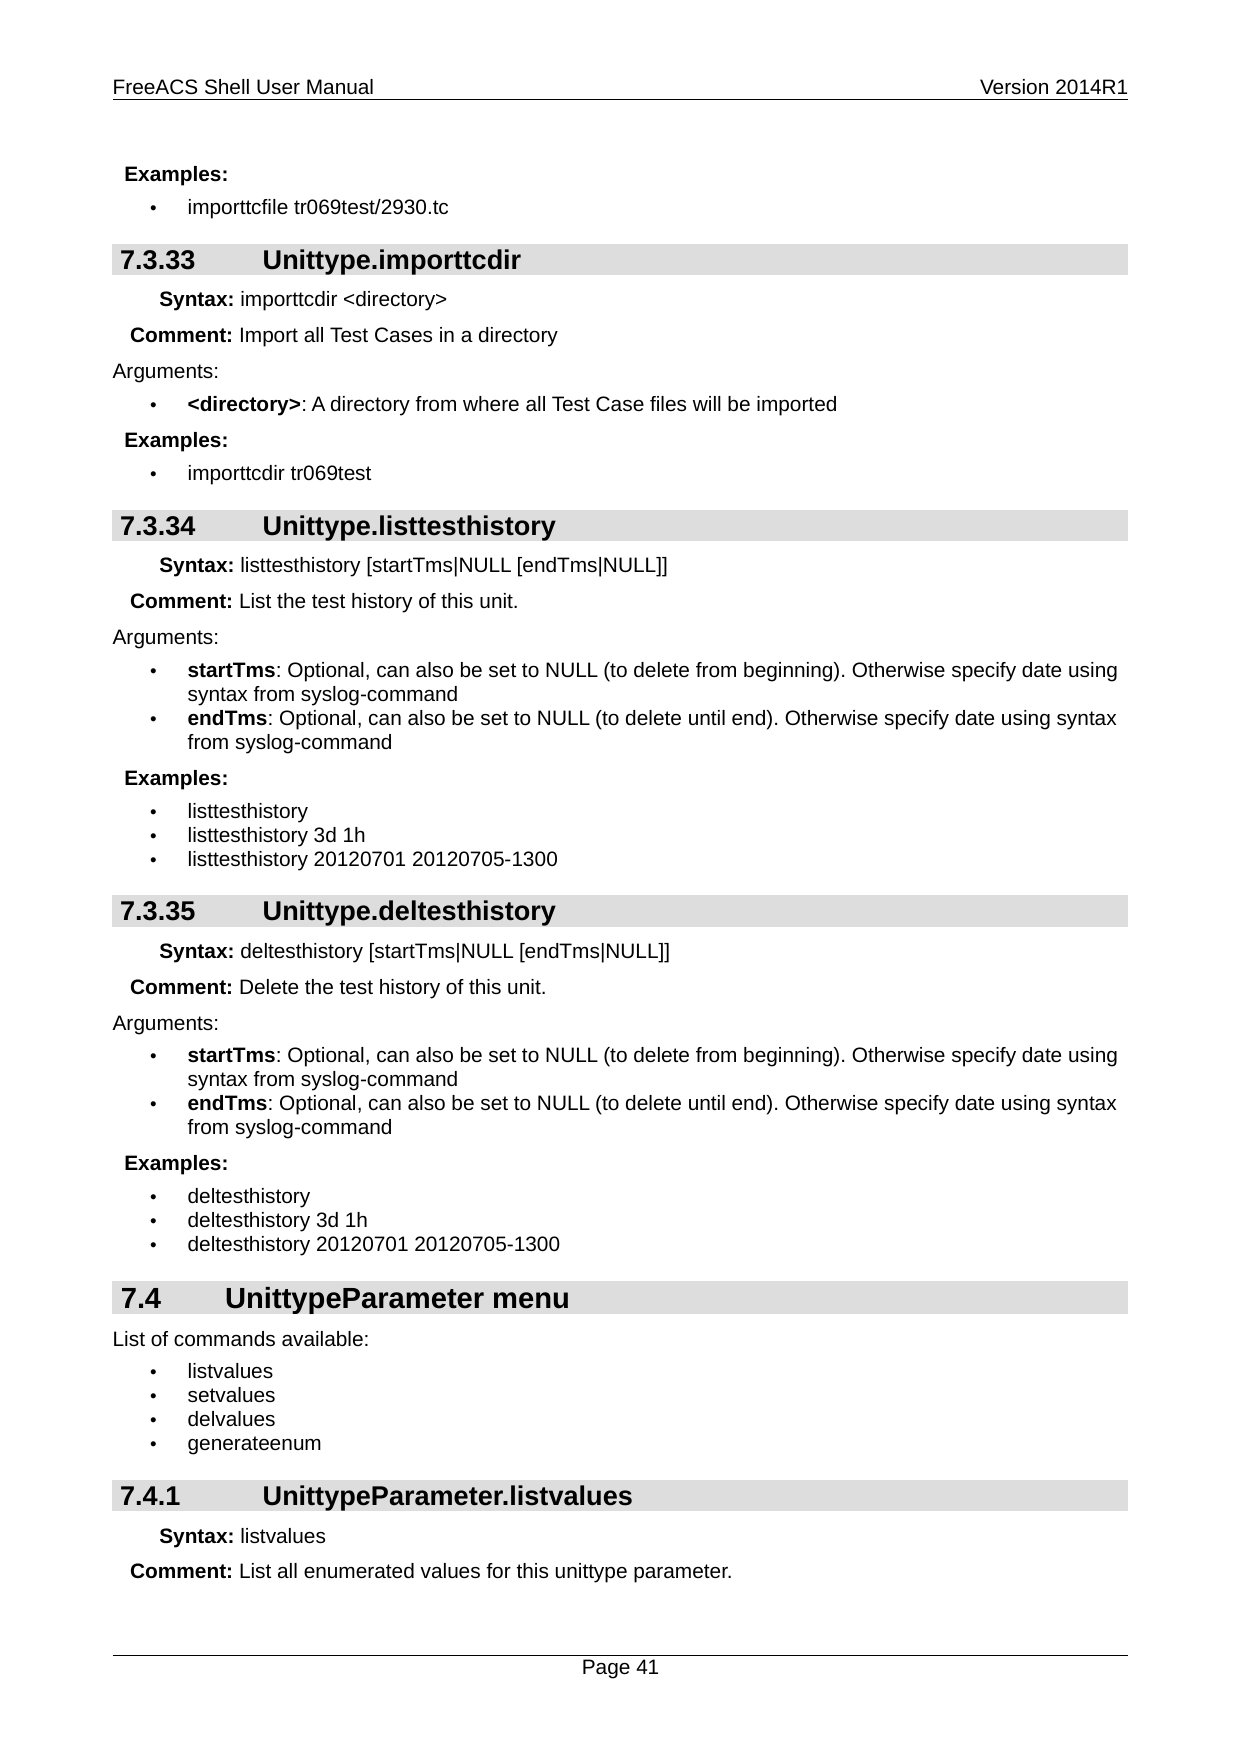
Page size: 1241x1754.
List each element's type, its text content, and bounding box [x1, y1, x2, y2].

text Examples: [112, 428, 1128, 452]
text Arguments: [112, 625, 1128, 649]
list listvalues [150, 1359, 1128, 1383]
subtitle Unittype.importtcdir [112, 244, 1128, 275]
list startTms: Optional, can also be set to NULL (to delete from beginning). Otherwise specify date using syntax from syslog-command [150, 658, 1128, 706]
text Comment: Delete the test history of this unit. [112, 974, 1128, 998]
list generateenum [150, 1431, 1128, 1455]
list setvalues [150, 1383, 1128, 1407]
list endTms: Optional, can also be set to NULL (to delete until end). Otherwise specify date using syntax from syslog-command [150, 1091, 1128, 1139]
text Examples: [112, 1151, 1128, 1175]
subtitle Unittype.listtesthistory [112, 510, 1128, 541]
list startTms: Optional, can also be set to NULL (to delete from beginning). Otherwise specify date using syntax from syslog-command [150, 1043, 1128, 1091]
text Syntax: importtcdir <directory> [112, 287, 1128, 311]
text Arguments: [112, 359, 1128, 383]
list endTms: Optional, can also be set to NULL (to delete until end). Otherwise specify date using syntax from syslog-command [150, 706, 1128, 753]
text Syntax: listtesthistory [startTms|NULL [endTms|NULL]] [112, 553, 1128, 577]
list delvalues [150, 1407, 1128, 1431]
subtitle UnittypeParameter.listvalues [112, 1480, 1128, 1511]
subtitle UnittypeParameter menu [112, 1281, 1128, 1314]
text Examples: [112, 162, 1128, 186]
text List of commands available: [112, 1326, 1128, 1350]
list deltesthistory 3d 1h [150, 1208, 1128, 1232]
text Syntax: deltesthistory [startTms|NULL [endTms|NULL]] [112, 938, 1128, 962]
list deltesthistory 20120701 20120705-1300 [150, 1232, 1128, 1256]
text Comment: List the test history of this unit. [112, 589, 1128, 613]
list listtesthistory [150, 798, 1128, 822]
text Comment: Import all Test Cases in a directory [112, 323, 1128, 347]
list deltesthistory [150, 1184, 1128, 1208]
list importtcdir tr069test [150, 461, 1128, 485]
list importtcfile tr069test/2930.tc [150, 195, 1128, 219]
text Syntax: listvalues [112, 1523, 1128, 1547]
text Comment: List all enumerated values for this unittype parameter. [112, 1559, 1128, 1583]
list listtesthistory 3d 1h [150, 822, 1128, 846]
text Arguments: [112, 1010, 1128, 1034]
subtitle Unittype.deltesthistory [112, 895, 1128, 927]
text Examples: [112, 766, 1128, 789]
list listtesthistory 20120701 20120705-1300 [150, 846, 1128, 870]
list <directory>: A directory from where all Test Case files will be imported [150, 392, 1128, 416]
